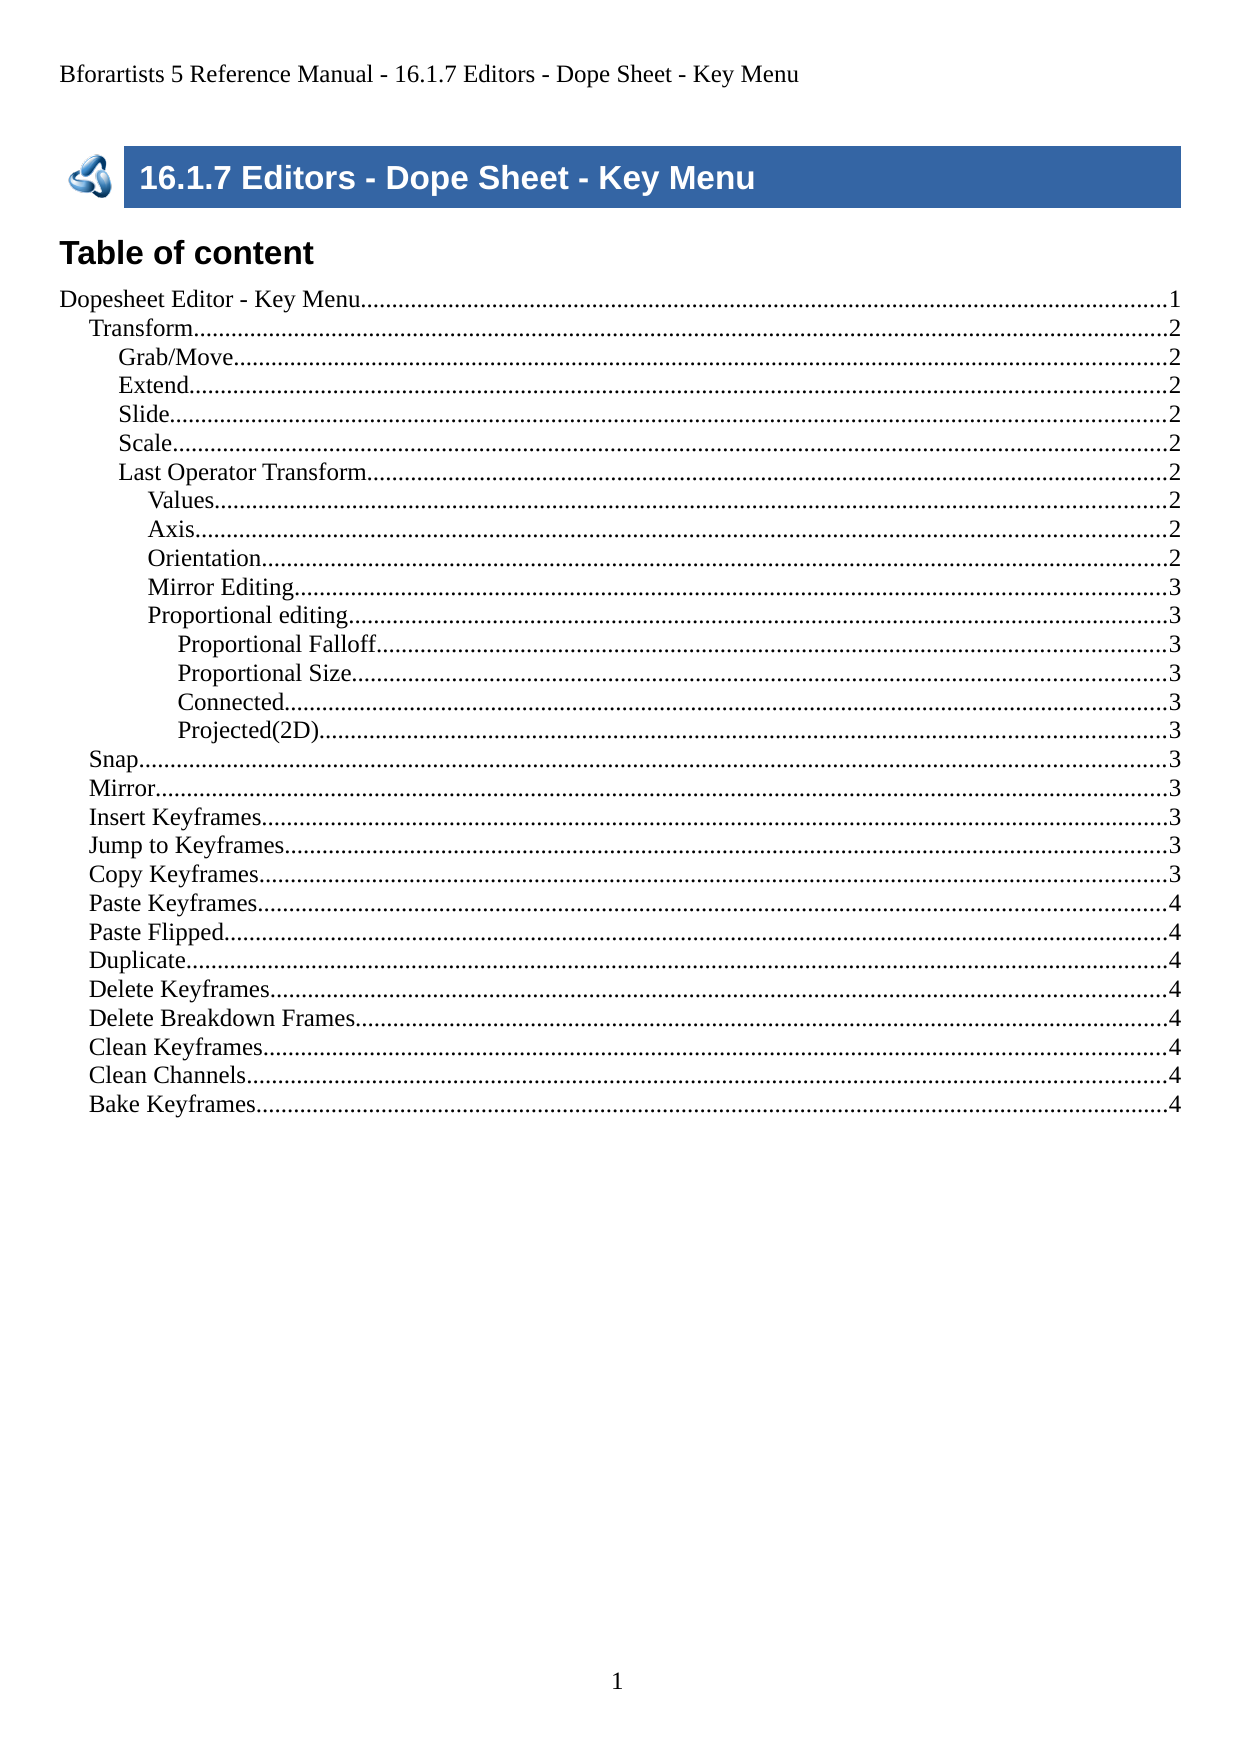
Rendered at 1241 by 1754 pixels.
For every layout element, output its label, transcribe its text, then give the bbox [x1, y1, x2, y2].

text Last Operator Transform 2 [118, 457, 1181, 485]
text Orientation 2 [147, 543, 1181, 572]
text Copy Keyframes 3 [88, 859, 1181, 888]
text Snap 3 [88, 744, 1181, 773]
text Scale 2 [118, 428, 1181, 457]
text Insert Keyframes 3 [88, 802, 1181, 830]
text Paste Flipped 4 [88, 917, 1181, 945]
text Clean Channels 4 [88, 1060, 1181, 1089]
text Duplicate 4 [88, 945, 1181, 974]
text Projected(2D) 3 [177, 715, 1181, 744]
text Slide 2 [118, 399, 1181, 428]
table_header [59, 146, 124, 208]
text Bake Keyframes 4 [88, 1089, 1181, 1118]
table_header 16.1.7 Editors - Dope Sheet - Key Menu [124, 146, 1181, 208]
text Axis 2 [147, 514, 1181, 543]
text Paste Keyframes 4 [88, 888, 1181, 917]
text Clean Keyframes 4 [88, 1032, 1181, 1060]
text Dopesheet Editor - Key Menu 1 [59, 284, 1181, 313]
text Delete Keyframes 4 [88, 974, 1181, 1003]
text Transform 2 [88, 313, 1181, 342]
picture [65, 152, 114, 201]
text Delete Breakdown Frames 4 [88, 1003, 1181, 1032]
text Values 2 [147, 485, 1181, 514]
subtitle Table of content [59, 233, 1181, 272]
text Mirror 3 [88, 773, 1181, 802]
text Extend 2 [118, 370, 1181, 399]
text Mirror Editing 3 [147, 572, 1181, 600]
text Connected 3 [177, 687, 1181, 715]
text Proportional editing 3 [147, 600, 1181, 629]
text Proportional Size 3 [177, 658, 1181, 687]
text Jump to Keyframes 3 [88, 830, 1181, 859]
text Grab/Move 2 [118, 342, 1181, 370]
text Proportional Falloff 3 [177, 629, 1181, 658]
